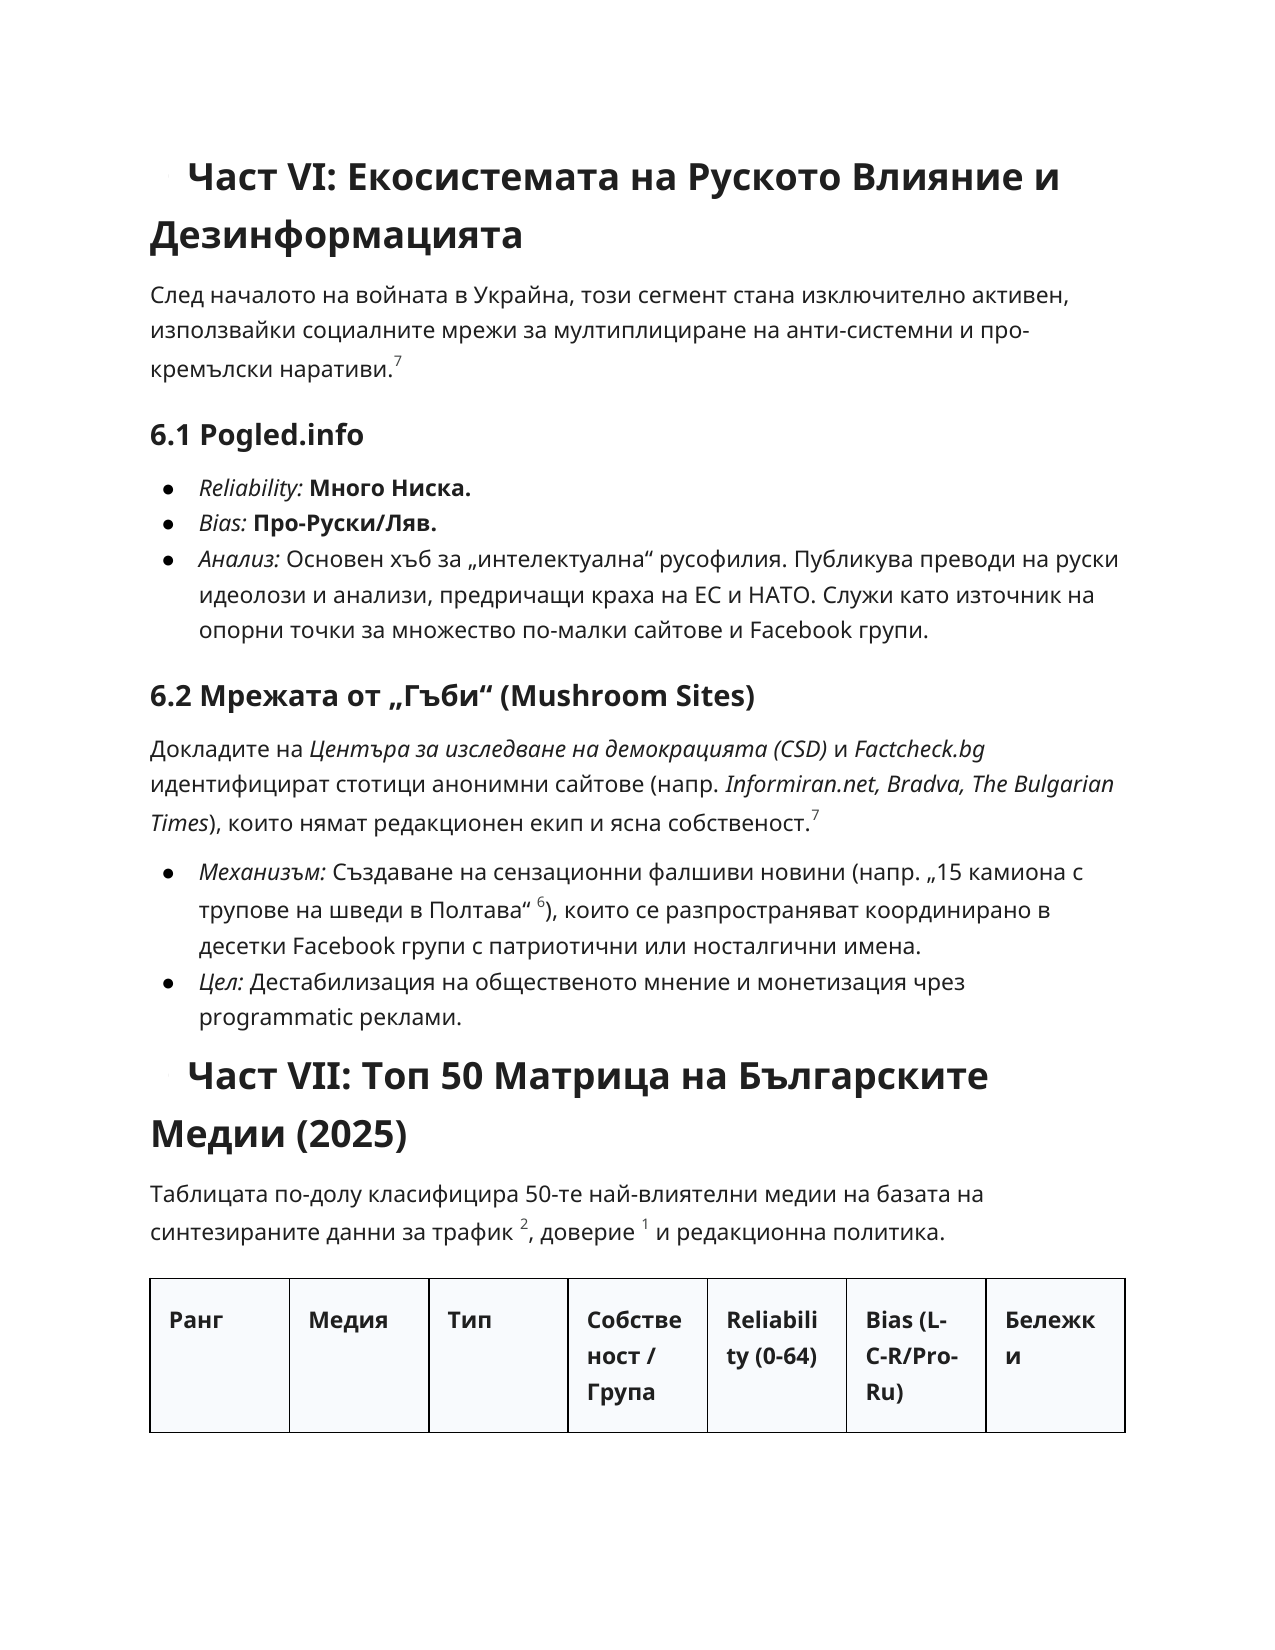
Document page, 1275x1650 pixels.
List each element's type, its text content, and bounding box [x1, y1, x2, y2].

list Reliability: Много Ниска. [161, 472, 1125, 503]
subtitle Част VII: Топ 50 Матрица на Българските Медии (2025) [150, 1049, 1125, 1158]
table_header Тип [430, 1279, 567, 1432]
table_header Ранг [151, 1279, 289, 1432]
table_header Собственост / Група [569, 1279, 707, 1432]
list Цел: Дестабилизация на общественото мнение и монетизация чрез programmatic реклами. [161, 965, 1125, 1032]
text Таблицата по-долу класифицира 50-те най-влиятелни медии на базата на синтезираните данни за трафик 2, доверие 1 и редакционна политика. [150, 1178, 1125, 1248]
list Bias: Про-Руски/Ляв. [161, 507, 1125, 539]
table_header Медия [290, 1279, 428, 1432]
table_header Бележки [987, 1279, 1124, 1432]
text След началото на войната в Украйна, този сегмент стана изключително активен, използвайки социалните мрежи за мултиплициране на анти-системни и про-кремълски наративи.7 [150, 279, 1125, 384]
table_header Reliability (0-64) [708, 1279, 846, 1432]
list Механизъм: Създаване на сензационни фалшиви новини (напр. „15 камиона с трупове на шведи в Полтава“ 6), които се разпространяват координирано в десетки Facebook групи с патриотични или носталгични имена. [161, 855, 1125, 961]
table_header Bias (L-C-R/Pro-Ru) [847, 1279, 985, 1432]
text Докладите на Центъра за изследване на демокрацията (CSD) и Factcheck.bg идентифицират стотици анонимни сайтове (напр. Informiran.net, Bradva, The Bulgarian Times), които нямат редакционен екип и ясна собственост.7 [150, 733, 1125, 838]
subtitle Част VI: Екосистемата на Руското Влияние и Дезинформацията [150, 150, 1125, 259]
subtitle 6.1 Pogled.info [150, 414, 1125, 454]
subtitle 6.2 Мрежата от „Гъби“ (Mushroom Sites) [150, 675, 1125, 714]
list Анализ: Основен хъб за „интелектуална“ русофилия. Публикува преводи на руски идеолози и анализи, предричащи краха на ЕС и НАТО. Служи като източник на опорни точки за множество по-малки сайтове и Facebook групи. [161, 543, 1125, 646]
